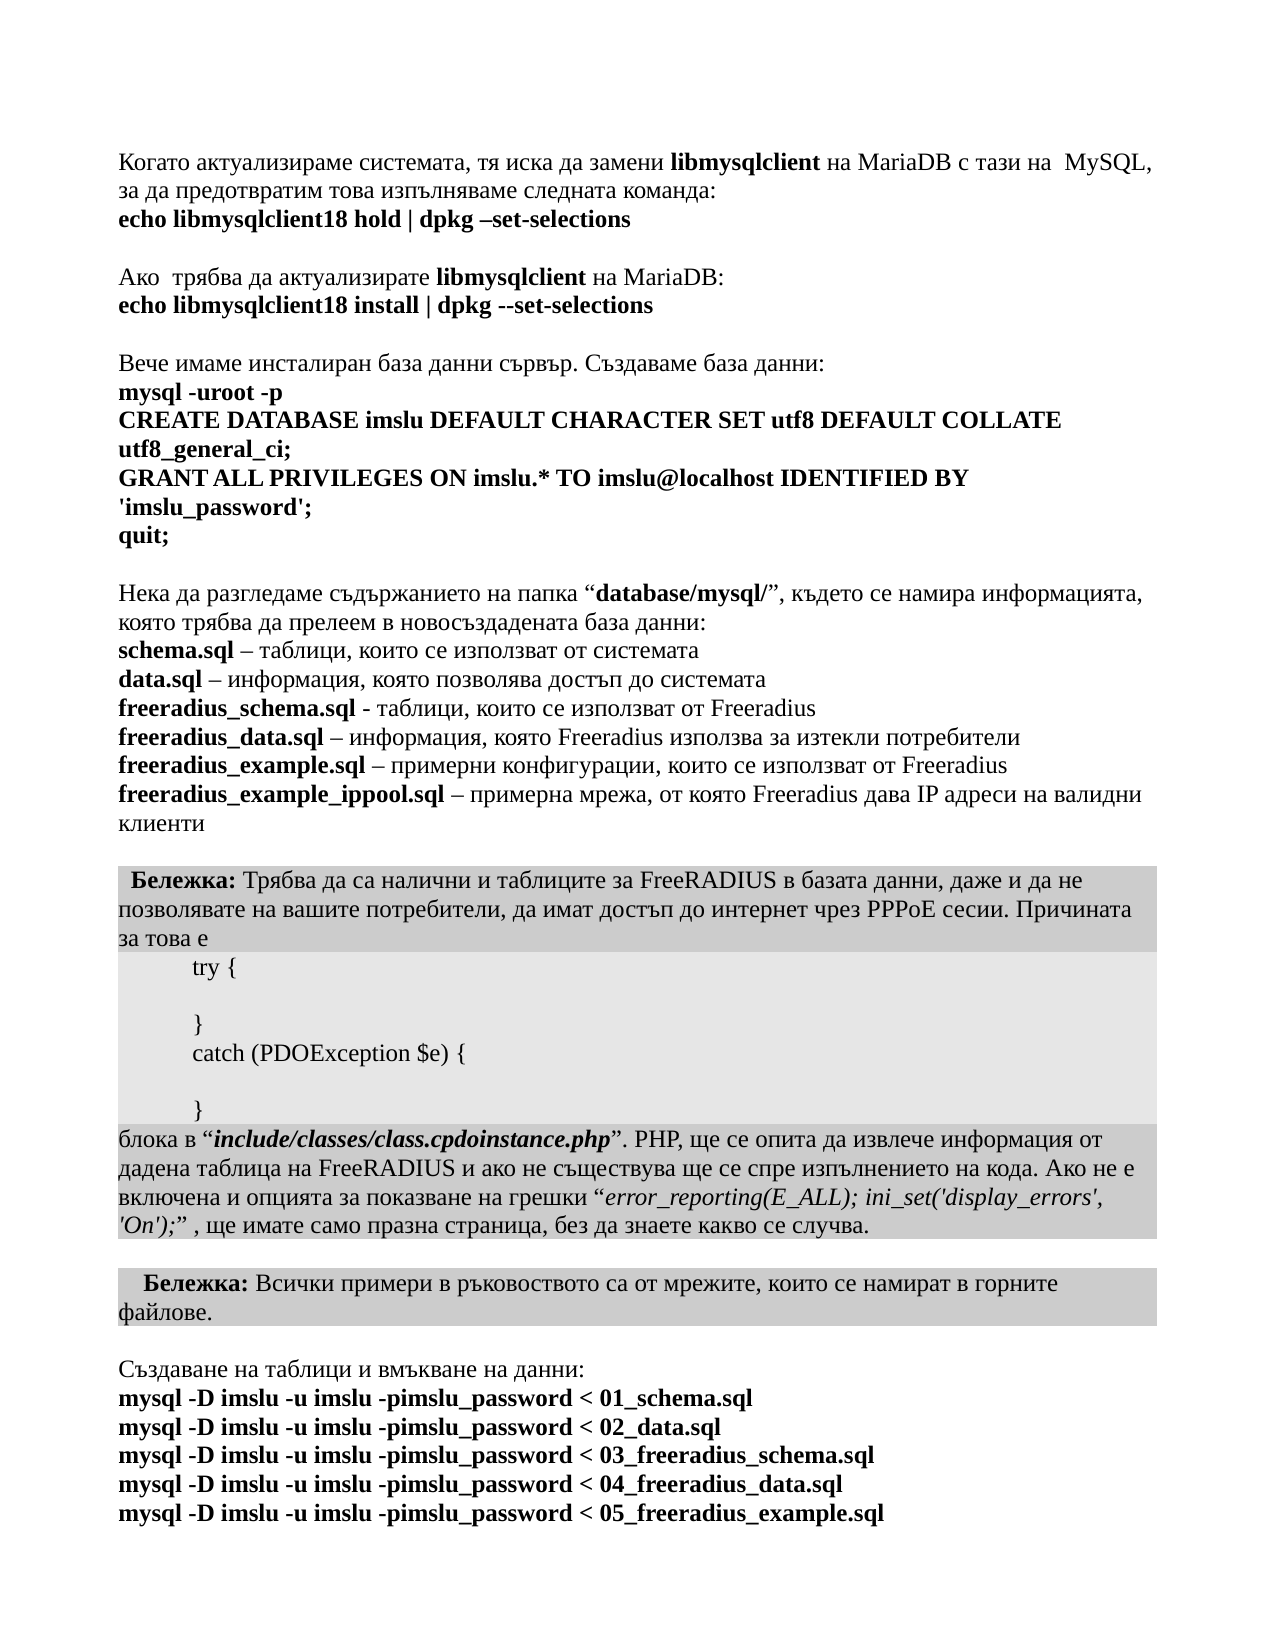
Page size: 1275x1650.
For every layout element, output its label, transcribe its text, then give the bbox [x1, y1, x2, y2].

text try { [118, 952, 1157, 981]
text Вече имаме инсталиран база данни сървър. Създаваме база данни: [118, 348, 1157, 377]
text Бележка: Трябва да са налични и таблиците за FreeRADIUS в базата данни, даже и да не позволявате на вашите потребители, да имат достъп до интернет чрез PPPoE сесии. Причината за това е [118, 866, 1157, 952]
text Бележка: Всички примери в ръковоството са от мрежите, които се намират в горните файлове. [118, 1268, 1157, 1326]
text } [118, 1009, 1157, 1038]
text mysql -D imslu -u imslu -pimslu_password < 05_freeradius_example.sql [118, 1498, 1157, 1527]
text } [118, 1096, 1157, 1124]
text mysql -D imslu -u imslu -pimslu_password < 01_schema.sql [118, 1383, 1157, 1412]
text echo libmysqlclient18 install | dpkg --set-selections [118, 291, 1157, 319]
text freeradius_schema.sql - таблици, които се използват от Freeradius [118, 693, 1157, 722]
text Създаване на таблици и вмъкване на данни: [118, 1354, 1157, 1383]
text echo libmysqlclient18 hold | dpkg –set-selections [118, 204, 1157, 233]
text freeradius_example_ippool.sql – примерна мрежа, от която Freeradius дава IP адреси на валидни клиенти [118, 779, 1157, 837]
text Ако трябва да актуализирате libmysqlclient на MariaDB: [118, 262, 1157, 291]
text mysql -D imslu -u imslu -pimslu_password < 03_freeradius_schema.sql [118, 1441, 1157, 1469]
text schema.sql – таблици, които се използват от системата [118, 636, 1157, 664]
text блока в “include/classes/class.cpdoinstance.php”. PHP, ще се опита да извлече информация от дадена таблица на FreeRADIUS и ако не съществува ще се спре изпълнението на кода. Ако не е включена и опцията за показване на грешки “error_reporting(E_ALL); ini_set('display_errors', 'On');” , ще имате само празна страница, без да знаете какво се случва. [118, 1124, 1157, 1239]
text freeradius_data.sql – информация, която Freeradius използва за изтекли потребители [118, 722, 1157, 751]
text freeradius_example.sql – примерни конфигурации, които се използват от Freeradius [118, 751, 1157, 779]
text quit; [118, 521, 1157, 549]
text catch (PDOException $e) { [118, 1038, 1157, 1067]
text mysql -D imslu -u imslu -pimslu_password < 02_data.sql [118, 1412, 1157, 1441]
text data.sql – информация, която позволява достъп до системата [118, 664, 1157, 693]
text CREATE DATABASE imslu DEFAULT CHARACTER SET utf8 DEFAULT COLLATE utf8_general_ci; [118, 406, 1157, 463]
text GRANT ALL PRIVILEGES ON imslu.* TO imslu@localhost IDENTIFIED BY 'imslu_password'; [118, 463, 1157, 521]
text mysql -D imslu -u imslu -pimslu_password < 04_freeradius_data.sql [118, 1469, 1157, 1498]
text Когато актуализираме системата, тя иска да замени libmysqlclient на MariaDB с тази на MySQL, за да предотвратим това изпълняваме следната команда: [118, 147, 1157, 204]
text mysql -uroot -p [118, 377, 1157, 406]
text Нека да разгледаме съдържанието на папка “database/mysql/”, където се намира информацията, която трябва да прелеем в новосъздадената база данни: [118, 578, 1157, 636]
